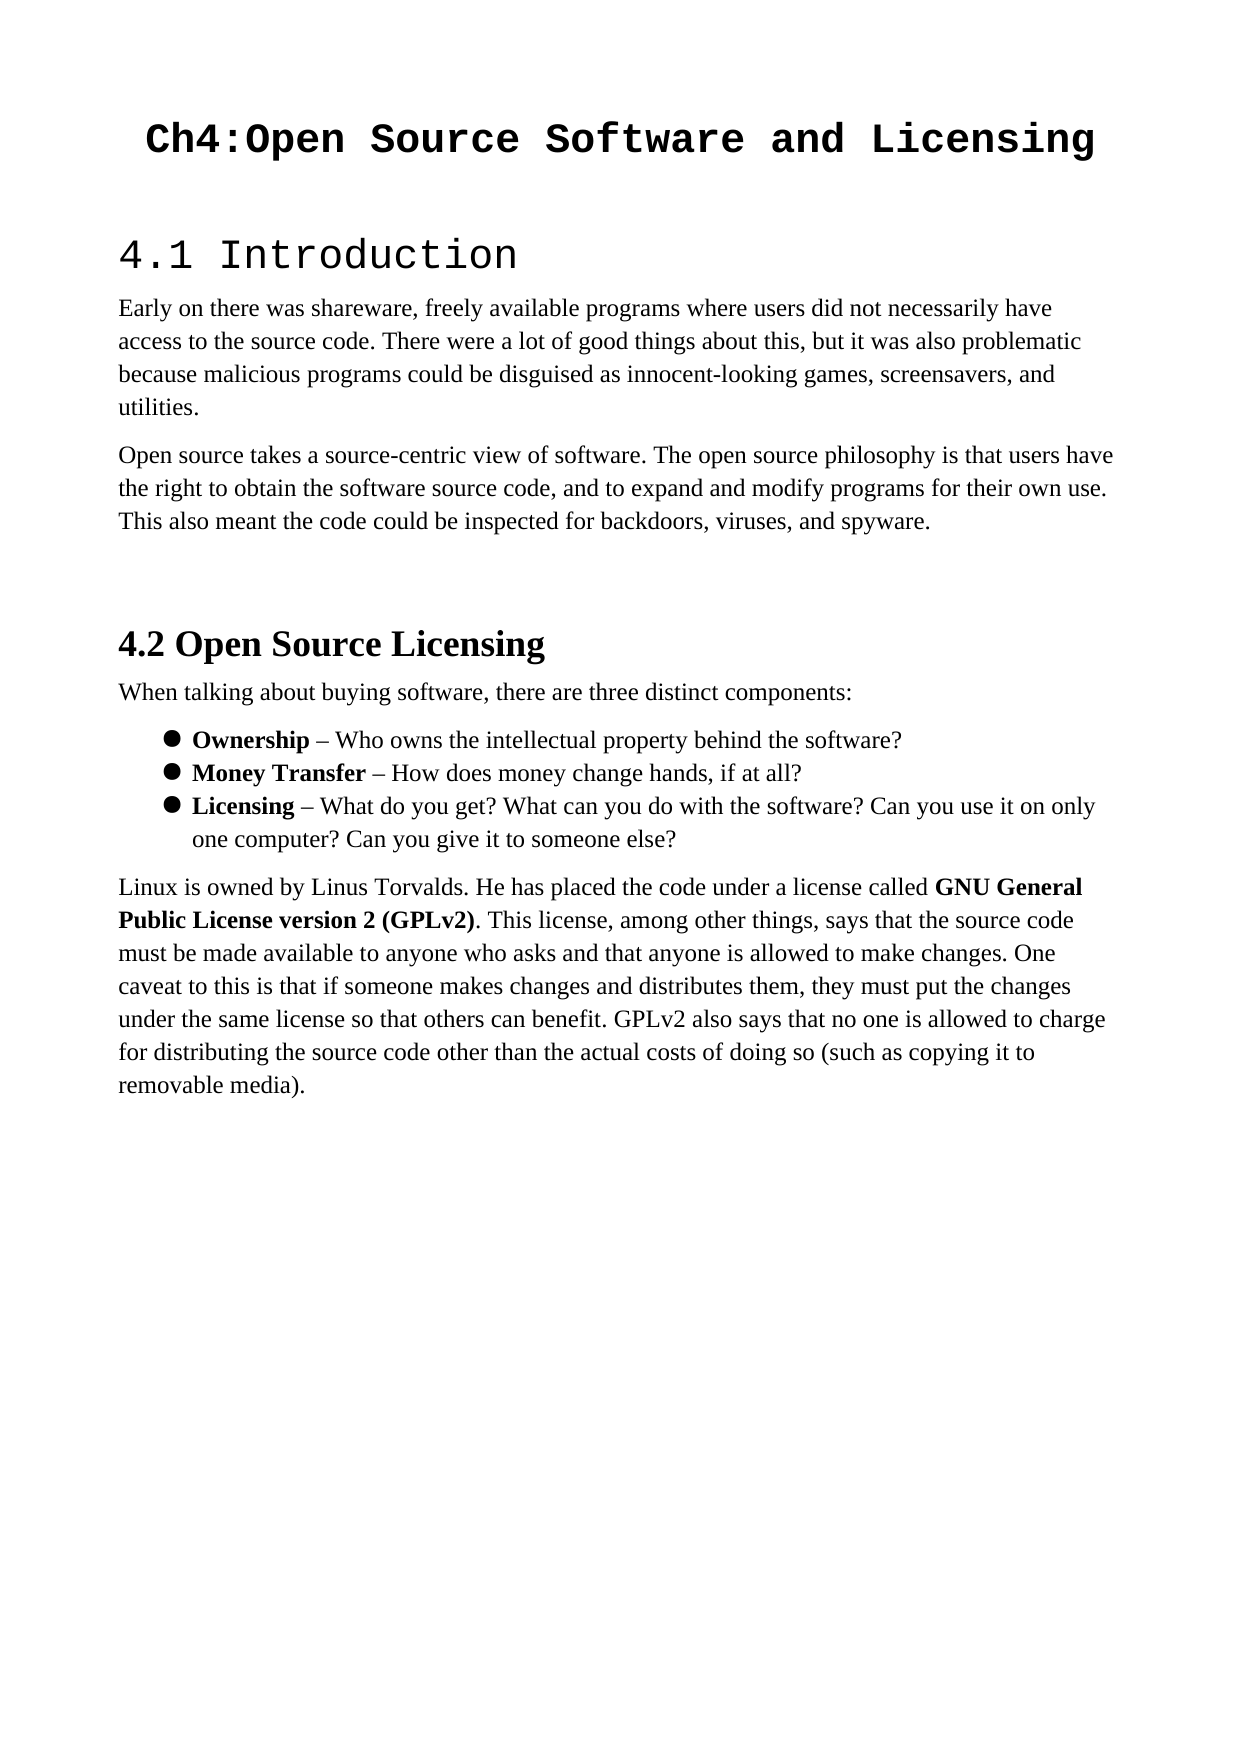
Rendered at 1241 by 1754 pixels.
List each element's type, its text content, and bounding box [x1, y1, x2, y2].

list Ownership – Who owns the intellectual property behind the software? [162, 725, 1122, 754]
text When talking about buying software, there are three distinct components: [118, 677, 1122, 706]
subtitle 4.1 Introduction [118, 233, 1122, 281]
text Early on there was shareware, freely available programs where users did not necessarily have access to the source code. There were a lot of good things about this, but it was also problematic because malicious programs could be disguised as innocent-looking games, screensavers, and utilities. [118, 293, 1122, 421]
text Ch4:Open Source Software and Licensing [118, 118, 1122, 165]
text Open source takes a source-centric view of software. The open source philosophy is that users have the right to obtain the software source code, and to expand and modify programs for their own use. This also meant the code could be inspected for backdoors, viruses, and spyware. [118, 440, 1122, 534]
text Linux is owned by Linus Torvalds. He has placed the code under a license called GNU General Public License version 2 (GPLv2). This license, among other things, says that the source code must be made available to anyone who asks and that anyone is allowed to make changes. One caveat to this is that if someone makes changes and distributes them, they must put the changes under the same license so that others can benefit. GPLv2 also says that no one is allowed to charge for distributing the source code other than the actual costs of doing so (such as copying it to removable media). [118, 872, 1122, 1098]
list Money Transfer – How does money change hands, if at all? [162, 758, 1122, 787]
subtitle 4.2 Open Source Licensing [118, 622, 1122, 665]
list Licensing – What do you get? What can you do with the software? Can you use it on only one computer? Can you give it to someone else? [162, 791, 1122, 853]
